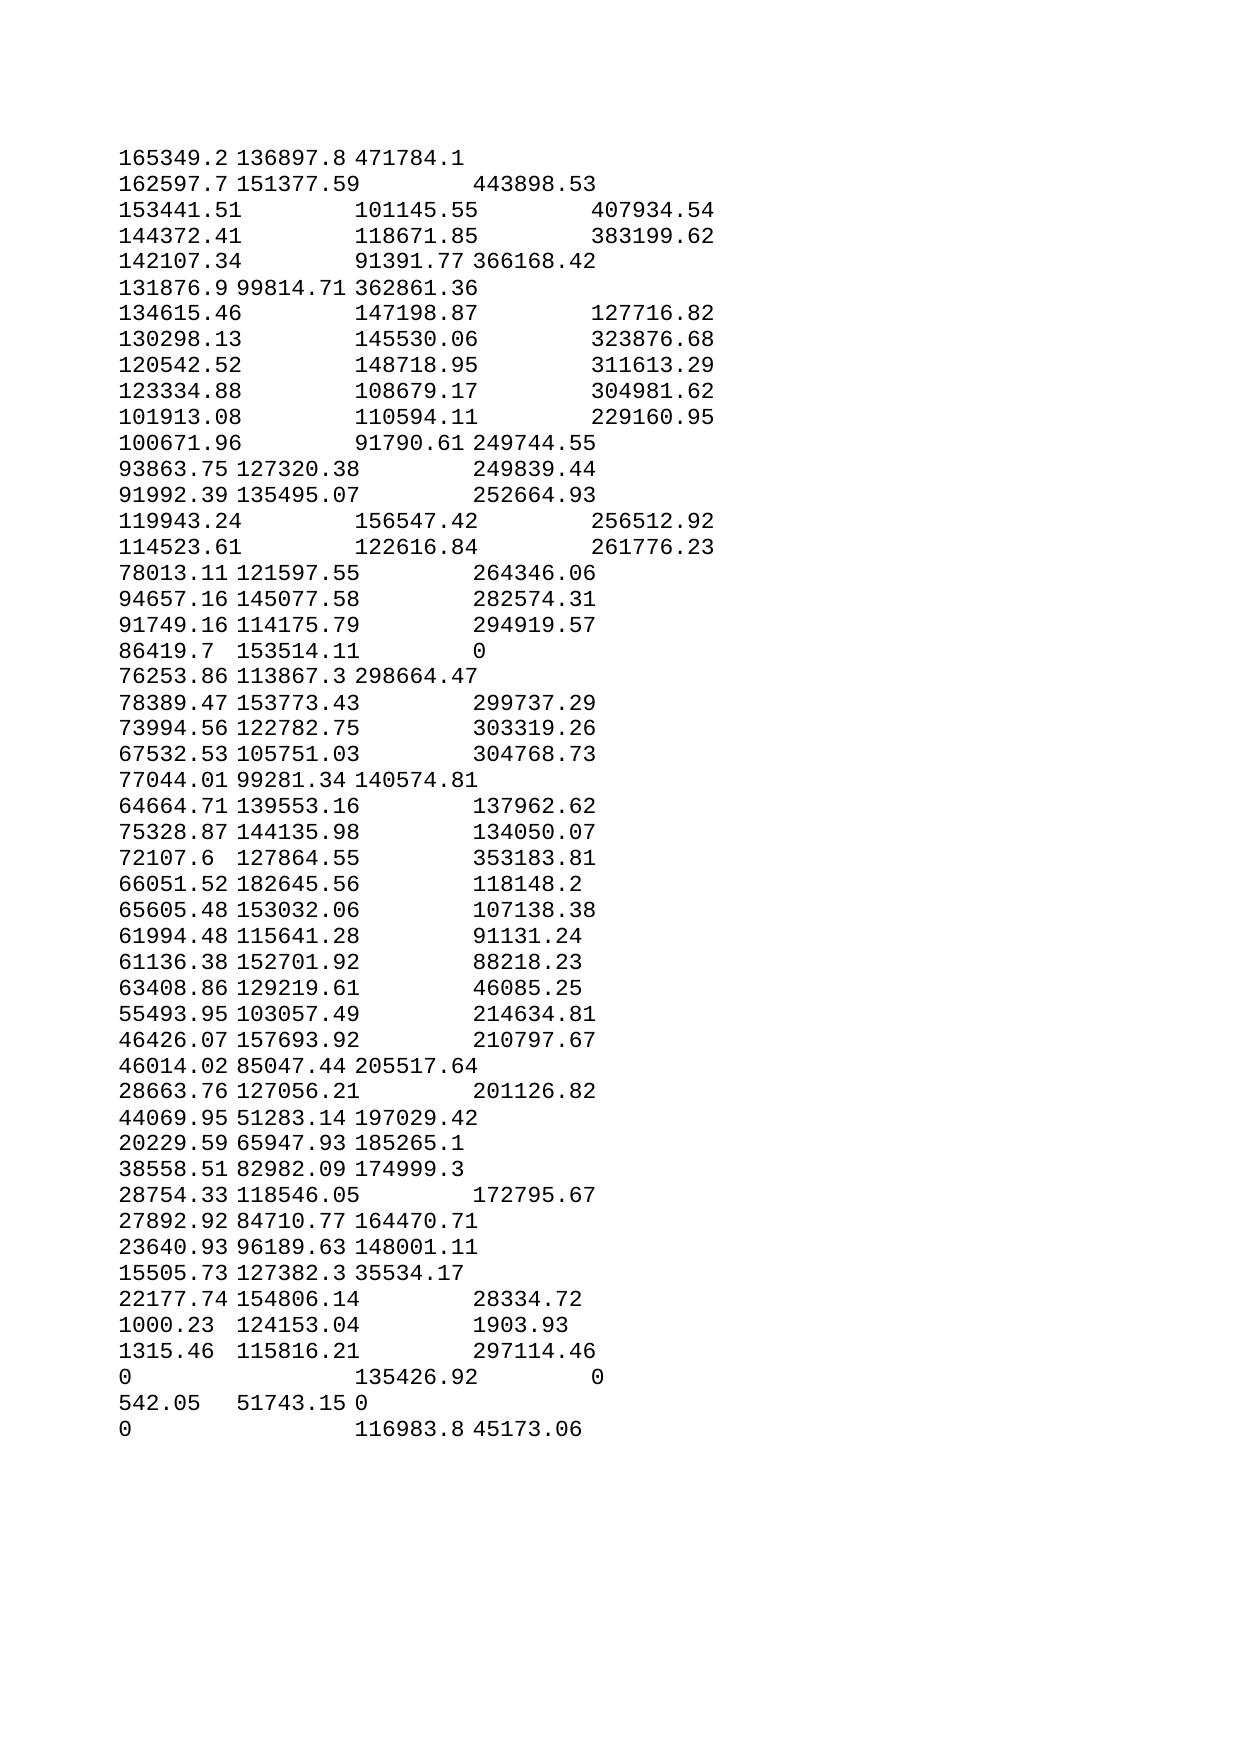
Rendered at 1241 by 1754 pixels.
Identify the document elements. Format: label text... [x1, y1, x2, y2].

text 27892.92 84710.77 164470.71 [118, 1209, 1122, 1236]
text 86419.7 153514.11 0 [118, 639, 1122, 665]
text 1315.46 115816.21 297114.46 [118, 1339, 1122, 1365]
text 134615.46 147198.87 127716.82 [118, 302, 1122, 328]
text 93863.75 127320.38 249839.44 [118, 457, 1122, 483]
text 165349.2 136897.8 471784.1 [118, 146, 1122, 172]
text 162597.7 151377.59 443898.53 [118, 172, 1122, 198]
text 28663.76 127056.21 201126.82 [118, 1080, 1122, 1106]
text 114523.61 122616.84 261776.23 [118, 535, 1122, 561]
text 153441.51 101145.55 407934.54 [118, 198, 1122, 224]
text 46014.02 85047.44 205517.64 [118, 1054, 1122, 1080]
text 91992.39 135495.07 252664.93 [118, 483, 1122, 509]
text 100671.96 91790.61 249744.55 [118, 431, 1122, 457]
text 61994.48 115641.28 91131.24 [118, 924, 1122, 950]
text 64664.71 139553.16 137962.62 [118, 794, 1122, 821]
text 61136.38 152701.92 88218.23 [118, 950, 1122, 976]
text 23640.93 96189.63 148001.11 [118, 1236, 1122, 1261]
text 144372.41 118671.85 383199.62 [118, 224, 1122, 250]
text 123334.88 108679.17 304981.62 [118, 379, 1122, 406]
text 66051.52 182645.56 118148.2 [118, 872, 1122, 898]
text 94657.16 145077.58 282574.31 [118, 587, 1122, 613]
text 76253.86 113867.3 298664.47 [118, 665, 1122, 691]
text 63408.86 129219.61 46085.25 [118, 976, 1122, 1002]
text 120542.52 148718.95 311613.29 [118, 354, 1122, 379]
text 131876.9 99814.71 362861.36 [118, 276, 1122, 302]
text 101913.08 110594.11 229160.95 [118, 406, 1122, 431]
text 73994.56 122782.75 303319.26 [118, 717, 1122, 743]
text 1000.23 124153.04 1903.93 [118, 1313, 1122, 1339]
text 46426.07 157693.92 210797.67 [118, 1028, 1122, 1054]
text 75328.87 144135.98 134050.07 [118, 821, 1122, 846]
text 65605.48 153032.06 107138.38 [118, 898, 1122, 924]
text 0 135426.92 0 [118, 1365, 1122, 1391]
text 142107.34 91391.77 366168.42 [118, 250, 1122, 276]
text 55493.95 103057.49 214634.81 [118, 1002, 1122, 1028]
text 22177.74 154806.14 28334.72 [118, 1287, 1122, 1313]
text 119943.24 156547.42 256512.92 [118, 509, 1122, 535]
text 44069.95 51283.14 197029.42 [118, 1106, 1122, 1132]
text 38558.51 82982.09 174999.3 [118, 1158, 1122, 1184]
text 542.05 51743.15 0 [118, 1391, 1122, 1417]
text 78389.47 153773.43 299737.29 [118, 691, 1122, 717]
text 0 116983.8 45173.06 [118, 1417, 1122, 1443]
text 72107.6 127864.55 353183.81 [118, 846, 1122, 872]
text 77044.01 99281.34 140574.81 [118, 769, 1122, 794]
text 67532.53 105751.03 304768.73 [118, 743, 1122, 769]
text 130298.13 145530.06 323876.68 [118, 328, 1122, 354]
text 91749.16 114175.79 294919.57 [118, 613, 1122, 639]
text 78013.11 121597.55 264346.06 [118, 561, 1122, 587]
text 20229.59 65947.93 185265.1 [118, 1132, 1122, 1158]
text 28754.33 118546.05 172795.67 [118, 1184, 1122, 1209]
text 15505.73 127382.3 35534.17 [118, 1261, 1122, 1287]
